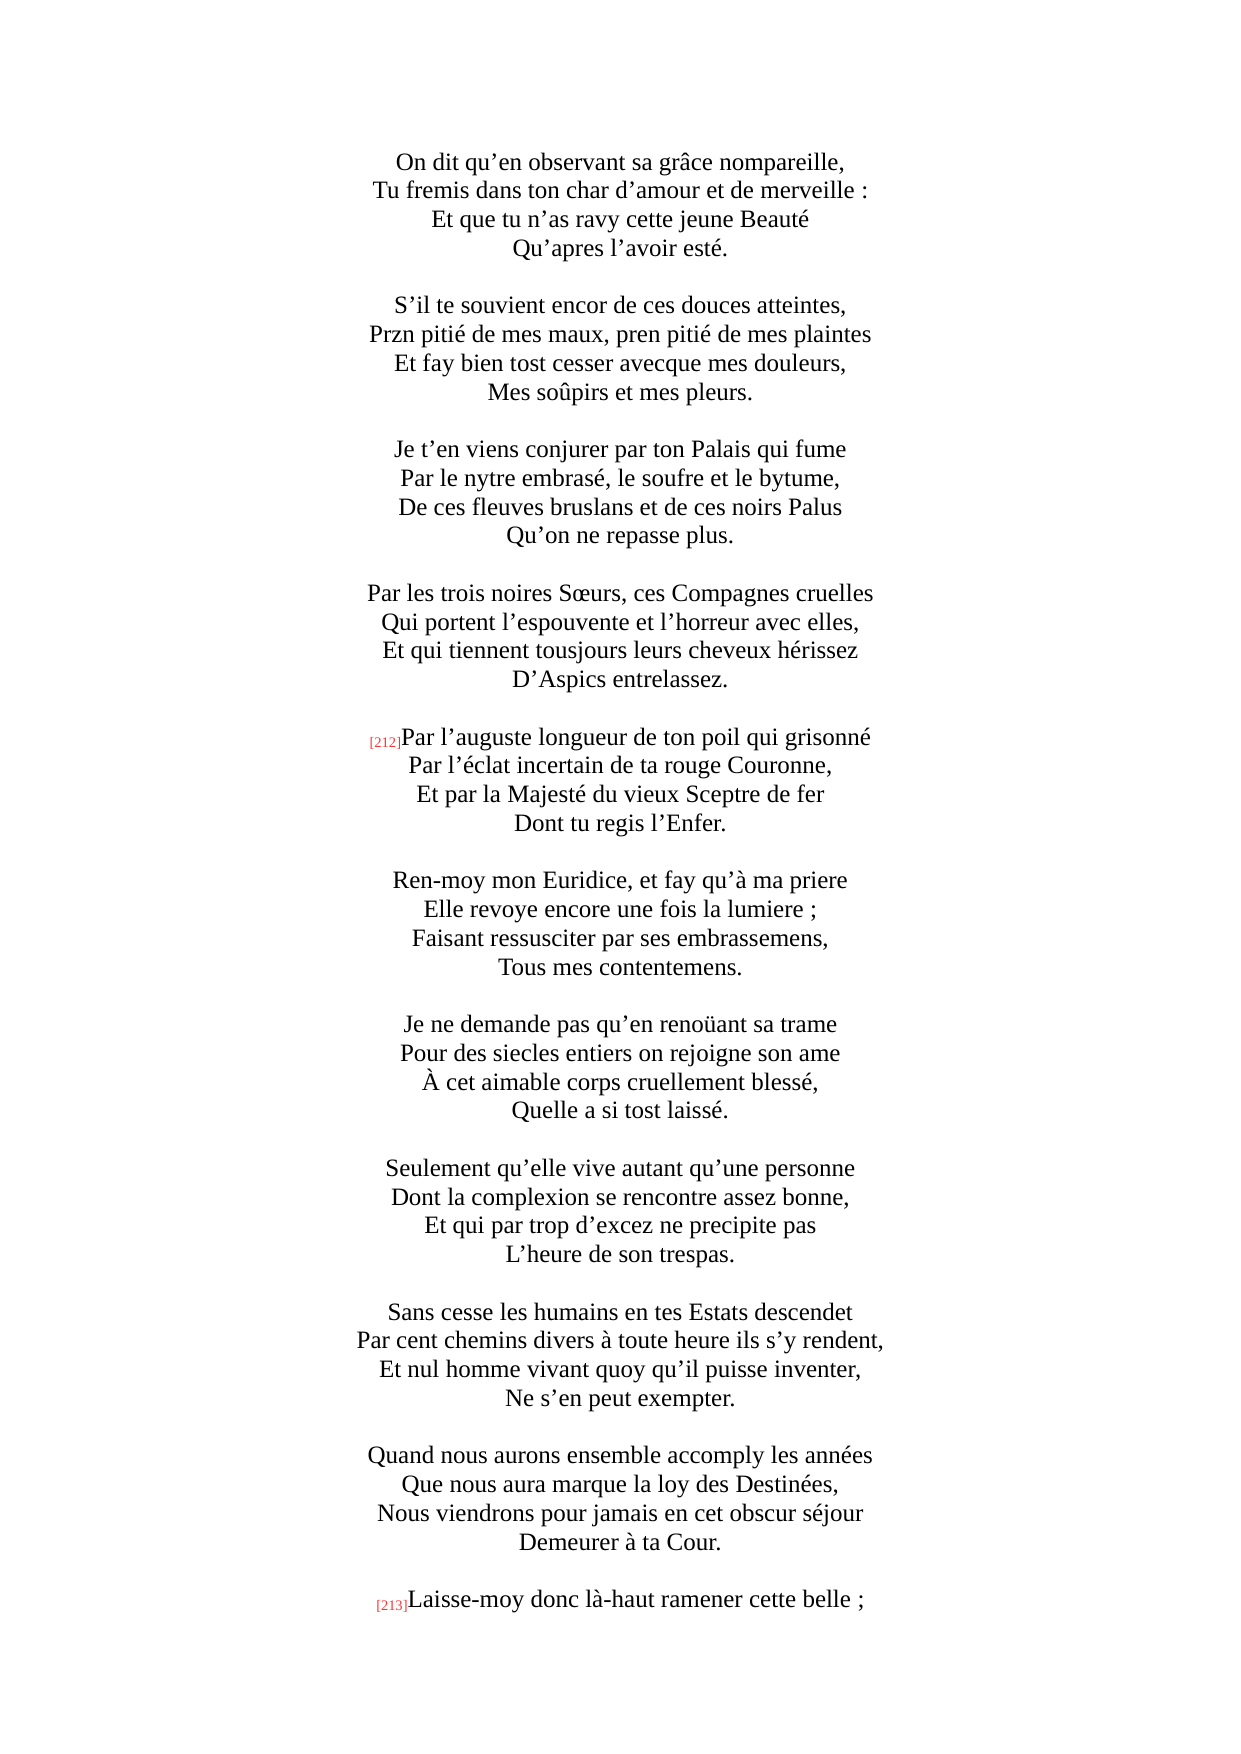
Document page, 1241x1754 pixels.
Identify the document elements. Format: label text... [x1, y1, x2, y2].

subtitle Par les trois noires Sœurs, ces Compagnes cruelles [118, 578, 1122, 607]
subtitle S’il te souvient encor de ces douces atteintes, [118, 291, 1122, 319]
subtitle Pour des siecles entiers on rejoigne son ame [118, 1038, 1122, 1067]
subtitle Mes soûpirs et mes pleurs. [118, 377, 1122, 406]
subtitle Et fay bien tost cesser avecque mes douleurs, [118, 348, 1122, 377]
subtitle Sans cesse les humains en tes Estats descendet [118, 1297, 1122, 1326]
subtitle Je t’en viens conjurer par ton Palais qui fume [118, 434, 1122, 463]
subtitle On dit qu’en observant sa grâce nompareille, [118, 147, 1122, 176]
subtitle Elle revoye encore une fois la lumiere ; [118, 894, 1122, 923]
subtitle Seulement qu’elle vive autant qu’une personne [118, 1153, 1122, 1182]
subtitle Qu’apres l’avoir esté. [118, 233, 1122, 262]
subtitle Ne s’en peut exempter. [118, 1383, 1122, 1412]
subtitle Quelle a si tost laissé. [118, 1096, 1122, 1124]
subtitle Dont la complexion se rencontre assez bonne, [118, 1182, 1122, 1211]
subtitle Par l’éclat incertain de ta rouge Couronne, [118, 751, 1122, 779]
subtitle Je ne demande pas qu’en renoüant sa trame [118, 1009, 1122, 1038]
subtitle Qui portent l’espouvente et l’horreur avec elles, [118, 607, 1122, 636]
subtitle Et par la Majesté du vieux Sceptre de fer [118, 779, 1122, 808]
subtitle À cet aimable corps cruellement blessé, [118, 1067, 1122, 1096]
subtitle Et que tu n’as ravy cette jeune Beauté [118, 204, 1122, 233]
subtitle Dont tu regis l’Enfer. [118, 808, 1122, 837]
subtitle Et nul homme vivant quoy qu’il puisse inventer, [118, 1354, 1122, 1383]
subtitle Par cent chemins divers à toute heure ils s’y rendent, [118, 1326, 1122, 1354]
subtitle Par le nytre embrasé, le soufre et le bytume, [118, 463, 1122, 492]
subtitle Nous viendrons pour jamais en cet obscur séjour [118, 1498, 1122, 1527]
subtitle Tous mes contentemens. [118, 952, 1122, 981]
subtitle Et qui tiennent tousjours leurs cheveux hérissez [118, 636, 1122, 664]
subtitle Faisant ressusciter par ses embrassemens, [118, 923, 1122, 952]
subtitle [213]Laisse-moy donc là-haut ramener cette belle ; [118, 1584, 1122, 1613]
subtitle Quand nous aurons ensemble accomply les années [118, 1441, 1122, 1469]
subtitle Przn pitié de mes maux, pren pitié de mes plaintes [118, 319, 1122, 348]
subtitle D’Aspics entrelassez. [118, 664, 1122, 693]
subtitle Qu’on ne repasse plus. [118, 521, 1122, 549]
subtitle Tu fremis dans ton char d’amour et de merveille : [118, 176, 1122, 204]
subtitle Ren-moy mon Euridice, et fay qu’à ma priere [118, 866, 1122, 894]
subtitle Et qui par trop d’excez ne precipite pas [118, 1211, 1122, 1239]
subtitle [212]Par l’auguste longueur de ton poil qui grisonné [118, 722, 1122, 751]
subtitle Demeurer à ta Cour. [118, 1527, 1122, 1556]
subtitle Que nous aura marque la loy des Destinées, [118, 1469, 1122, 1498]
subtitle L’heure de son trespas. [118, 1239, 1122, 1268]
subtitle De ces fleuves bruslans et de ces noirs Palus [118, 492, 1122, 521]
